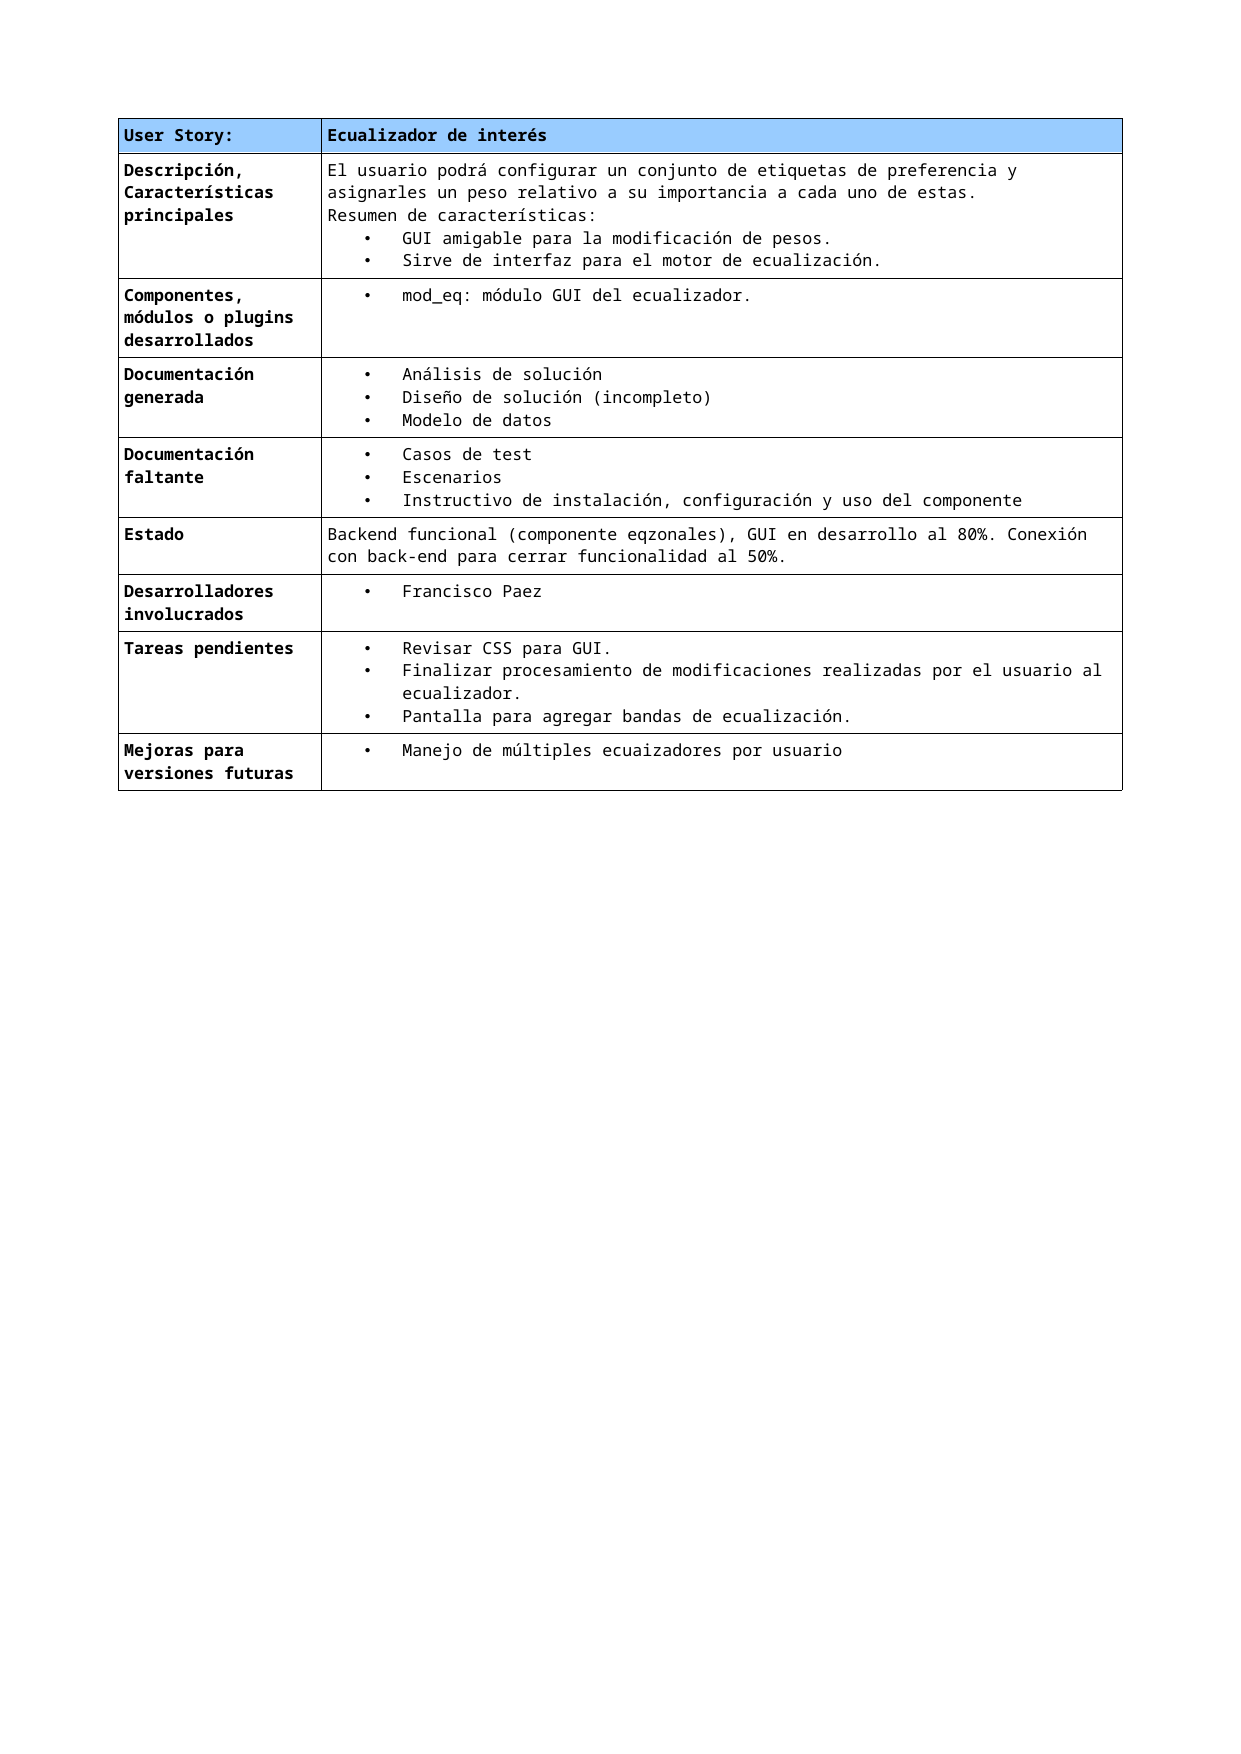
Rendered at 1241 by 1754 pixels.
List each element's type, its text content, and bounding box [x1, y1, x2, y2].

table_cell Descripción, Características principales [119, 154, 321, 277]
table_cell Backend funcional (componente eqzonales), GUI en desarrollo al 80%. Conexión con back-end para cerrar funcionalidad al 50%. [322, 518, 1122, 573]
table_cell Casos de test Escenarios Instructivo de instalación, configuración y uso del componente [322, 438, 1122, 517]
table_cell Componentes, módulos o plugins desarrollados [119, 279, 321, 357]
table_cell Manejo de múltiples ecuaizadores por usuario [322, 734, 1122, 790]
table_header Ecualizador de interés [322, 119, 1122, 152]
table_cell Mejoras para versiones futuras [119, 734, 321, 790]
table_cell Estado [119, 518, 321, 573]
table_cell Francisco Paez [322, 575, 1122, 631]
table_cell Revisar CSS para GUI. Finalizar procesamiento de modificaciones realizadas por el usuario al ecualizador. Pantalla para agregar bandas de ecualización. [322, 632, 1122, 733]
table_header User Story: [119, 119, 321, 152]
table_cell Análisis de solución Diseño de solución (incompleto) Modelo de datos [322, 358, 1122, 437]
table_cell El usuario podrá configurar un conjunto de etiquetas de preferencia y asignarles un peso relativo a su importancia a cada uno de estas. Resumen de características: GUI amigable para la modificación de pesos. Sirve de interfaz para el motor de ecualización. [322, 154, 1122, 277]
table_cell Desarrolladores involucrados [119, 575, 321, 631]
table_cell Documentación faltante [119, 438, 321, 517]
table_cell Tareas pendientes [119, 632, 321, 733]
table_cell mod_eq: módulo GUI del ecualizador. [322, 279, 1122, 357]
table_cell Documentación generada [119, 358, 321, 437]
